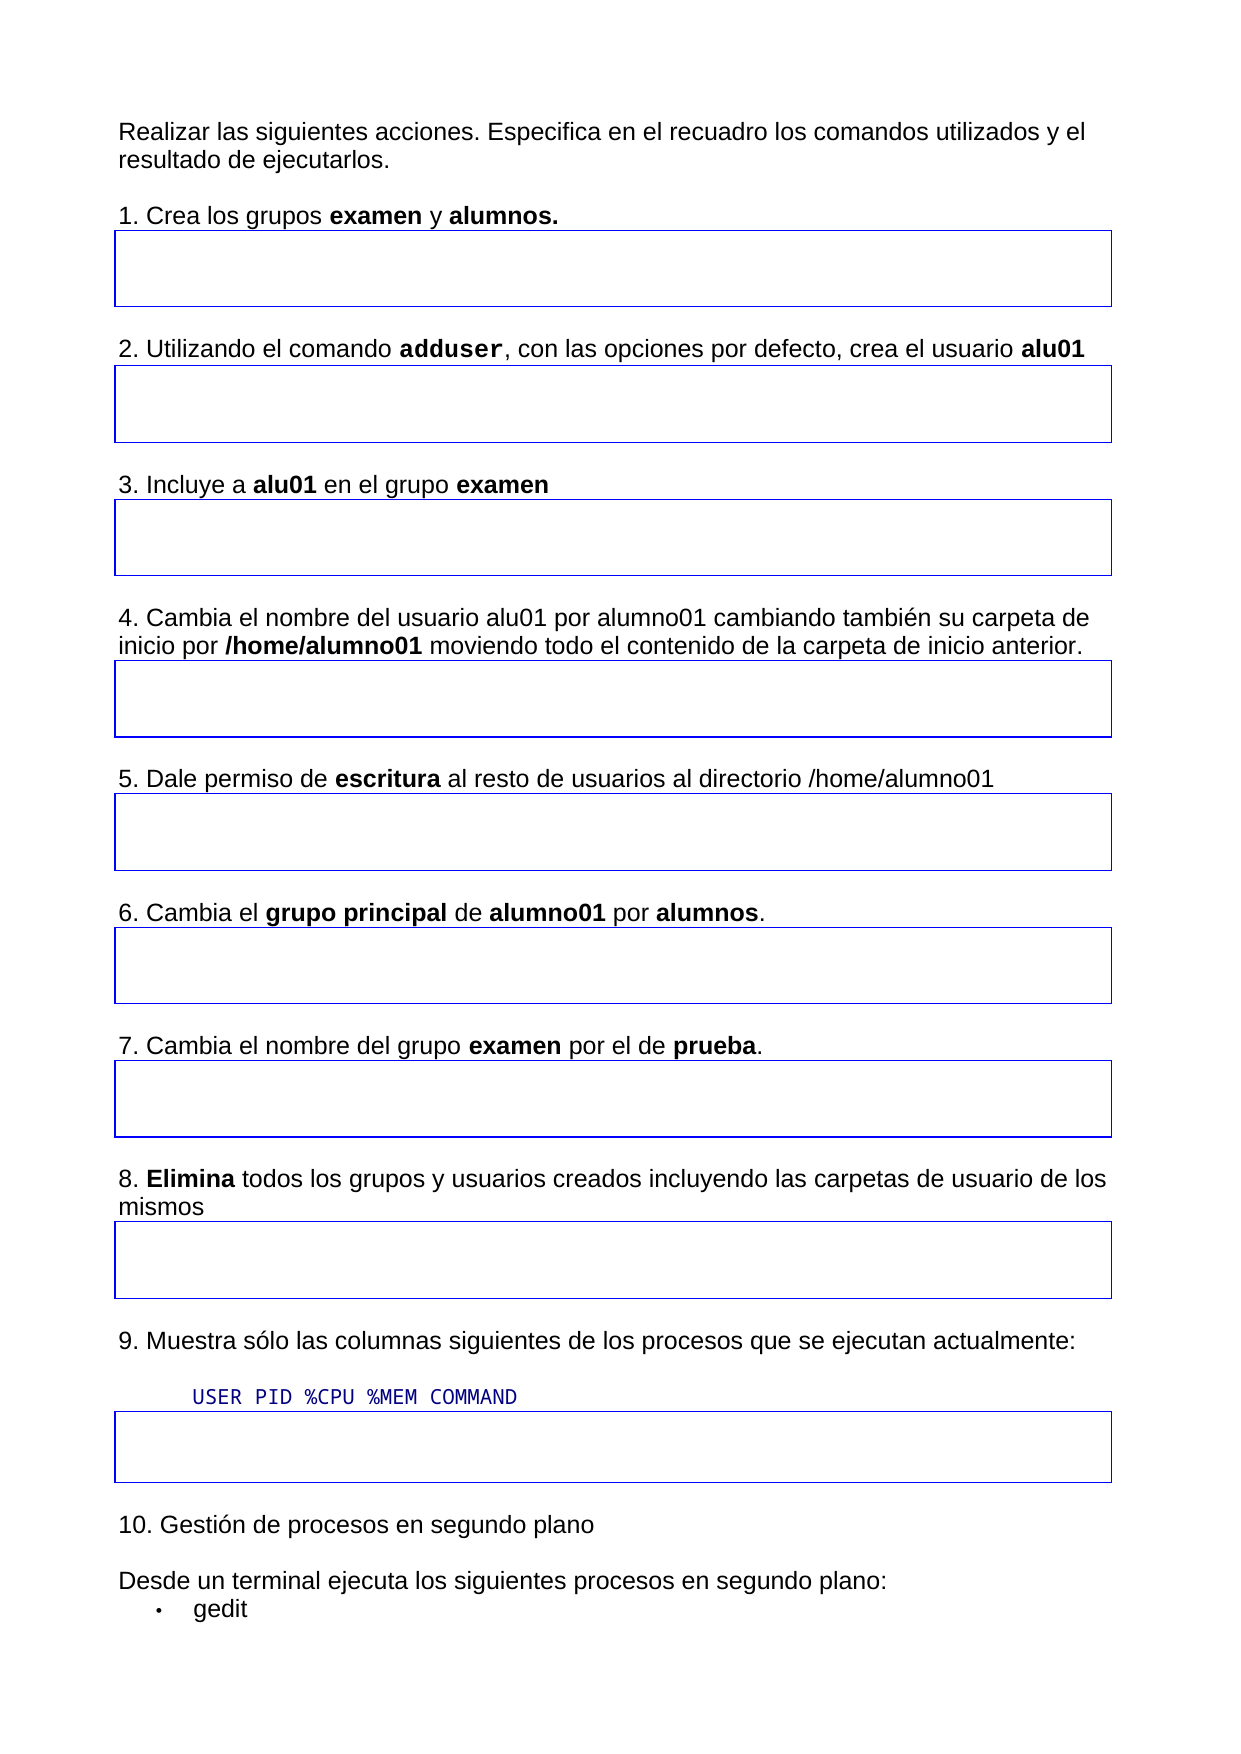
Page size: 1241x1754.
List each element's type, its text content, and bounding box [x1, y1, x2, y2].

text USER PID %CPU %MEM COMMAND [192, 1382, 1122, 1411]
text 10. Gestión de procesos en segundo plano [118, 1511, 1122, 1538]
text 7. Cambia el nombre del grupo examen por el de prueba. [118, 1032, 1122, 1060]
list gedit [156, 1594, 1122, 1622]
table_header [116, 500, 1111, 575]
text 8. Elimina todos los grupos y usuarios creados incluyendo las carpetas de usuario de los mismos [118, 1165, 1122, 1221]
table_header [116, 231, 1111, 306]
text 5. Dale permiso de escritura al resto de usuarios al directorio /home/alumno01 [118, 765, 1122, 793]
table_header [116, 366, 1111, 442]
text Desde un terminal ejecuta los siguientes procesos en segundo plano: [118, 1566, 1122, 1594]
table_header [116, 928, 1111, 1003]
text 3. Incluye a alu01 en el grupo examen [118, 471, 1122, 499]
table_header [116, 1061, 1111, 1136]
text 2. Utilizando el comando adduser, con las opciones por defecto, crea el usuario alu01 [118, 335, 1122, 365]
text Realizar las siguientes acciones. Especifica en el recuadro los comandos utilizados y el resultado de ejecutarlos. [118, 118, 1122, 174]
table_header [116, 1222, 1111, 1298]
table_header [116, 1412, 1111, 1482]
table_header [116, 794, 1111, 870]
text 9. Muestra sólo las columnas siguientes de los procesos que se ejecutan actualmente: [118, 1327, 1122, 1354]
text 4. Cambia el nombre del usuario alu01 por alumno01 cambiando también su carpeta de inicio por /home/alumno01 moviendo todo el contenido de la carpeta de inicio anterior. [118, 604, 1122, 660]
text 1. Crea los grupos examen y alumnos. [118, 202, 1122, 230]
table_header [116, 661, 1111, 736]
text 6. Cambia el grupo principal de alumno01 por alumnos. [118, 899, 1122, 927]
